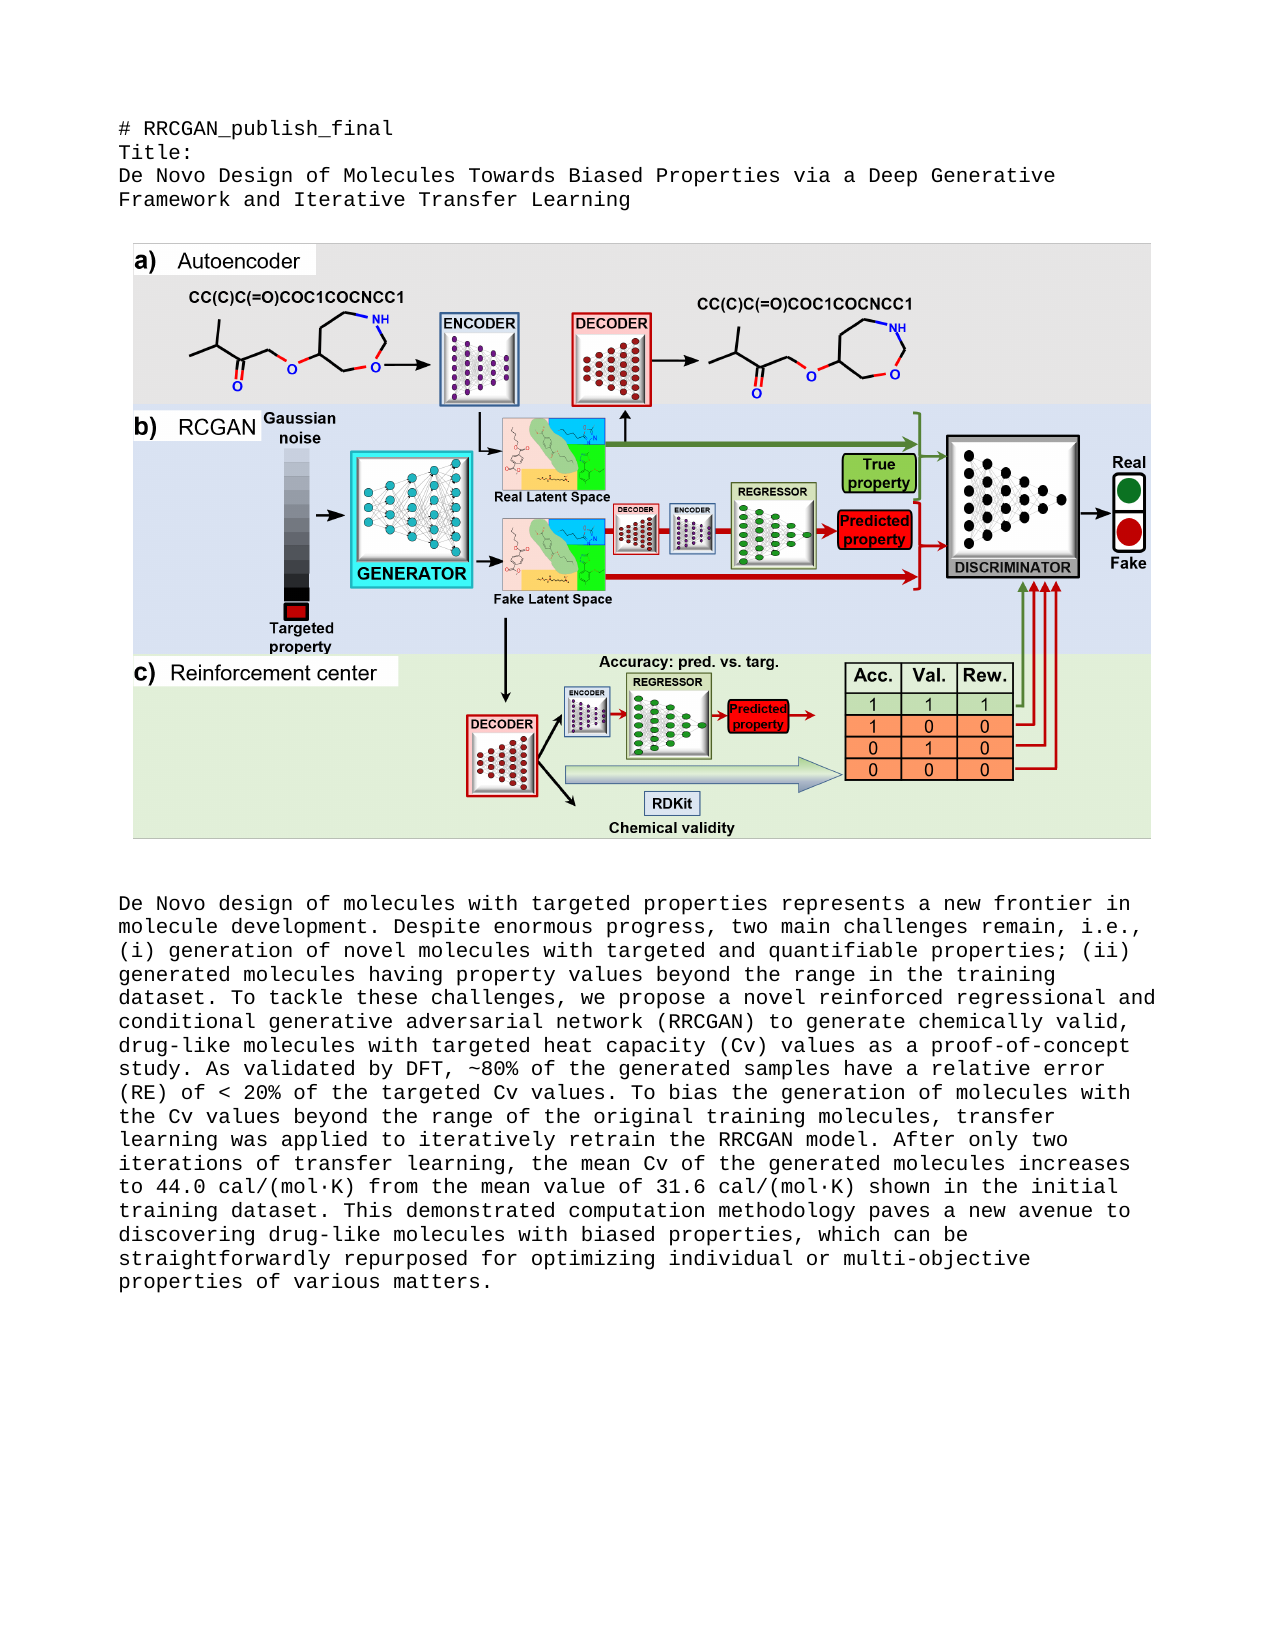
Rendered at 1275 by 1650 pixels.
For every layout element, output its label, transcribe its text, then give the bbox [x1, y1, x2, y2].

picture [118, 236, 1157, 846]
text # RRCGAN_publish_final [118, 118, 1157, 142]
text De Novo Design of Molecules Towards Biased Properties via a Deep Generative Framework and Iterative Transfer Learning [118, 165, 1157, 213]
text De Novo design of molecules with targeted properties represents a new frontier in molecule development. Despite enormous progress, two main challenges remain, i.e., (i) generation of novel molecules with targeted and quantifiable properties; (ii) generated molecules having property values beyond the range in the training dataset. To tackle these challenges, we propose a novel reinforced regressional and conditional generative adversarial network (RRCGAN) to generate chemically valid, drug-like molecules with targeted heat capacity (Cv) values as a proof-of-concept study. As validated by DFT, ~80% of the generated samples have a relative error (RE) of < 20% of the targeted Cv values. To bias the generation of molecules with the Cv values beyond the range of the original training molecules, transfer learning was applied to iteratively retrain the RRCGAN model. After only two iterations of transfer learning, the mean Cv of the generated molecules increases to 44.0 cal/(mol·K) from the mean value of 31.6 cal/(mol·K) shown in the initial training dataset. This demonstrated computation methodology paves a new avenue to discovering drug-like molecules with biased properties, which can be straightforwardly repurposed for optimizing individual or multi-objective properties of various matters. [118, 893, 1157, 1295]
text Title: [118, 142, 1157, 165]
